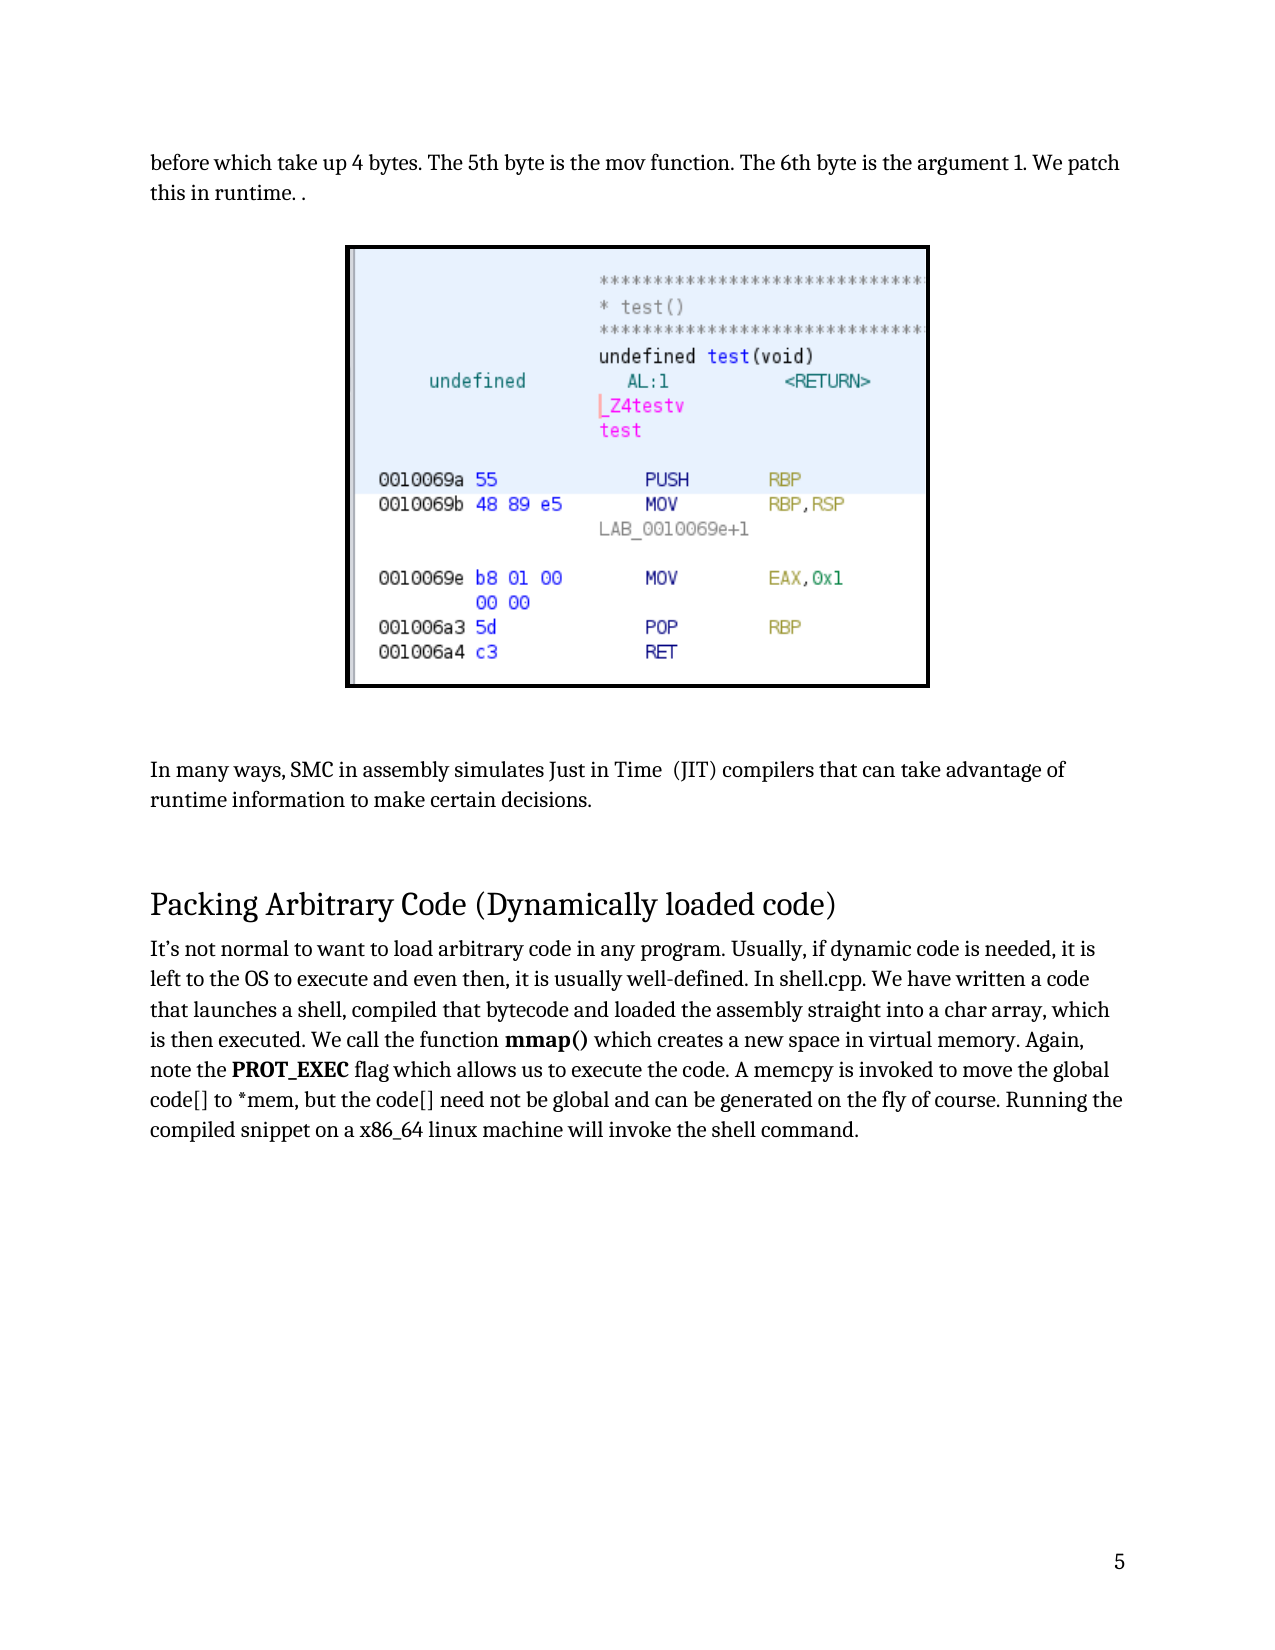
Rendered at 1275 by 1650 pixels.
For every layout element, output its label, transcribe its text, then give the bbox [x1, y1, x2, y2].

picture [350, 249, 926, 684]
text In many ways, SMC in assembly simulates Just in Time (JIT) compilers that can take advantage of runtime information to make certain decisions. [150, 757, 1125, 813]
text before which take up 4 bytes. The 5th byte is the mov function. The 6th byte is the argument 1. We patch this in runtime. . [150, 150, 1125, 207]
text It’s not normal to want to load arbitrary code in any program. Usually, if dynamic code is needed, it is left to the OS to execute and even then, it is usually well-defined. In shell.cpp. We have written a code that launches a shell, compiled that bytecode and loaded the assembly straight into a char array, which is then executed. We call the function mmap() which creates a new space in virtual memory. Again, note the PROT_EXEC flag which allows us to execute the code. A memcpy is invoked to move the global code[] to *mem, but the code[] need not be global and can be generated on the fly of course. Running the compiled snippet on a x86_64 linux machine will invoke the shell command. [150, 936, 1125, 1143]
subtitle Packing Arbitrary Code (Dynamically loaded code) [150, 885, 1125, 923]
